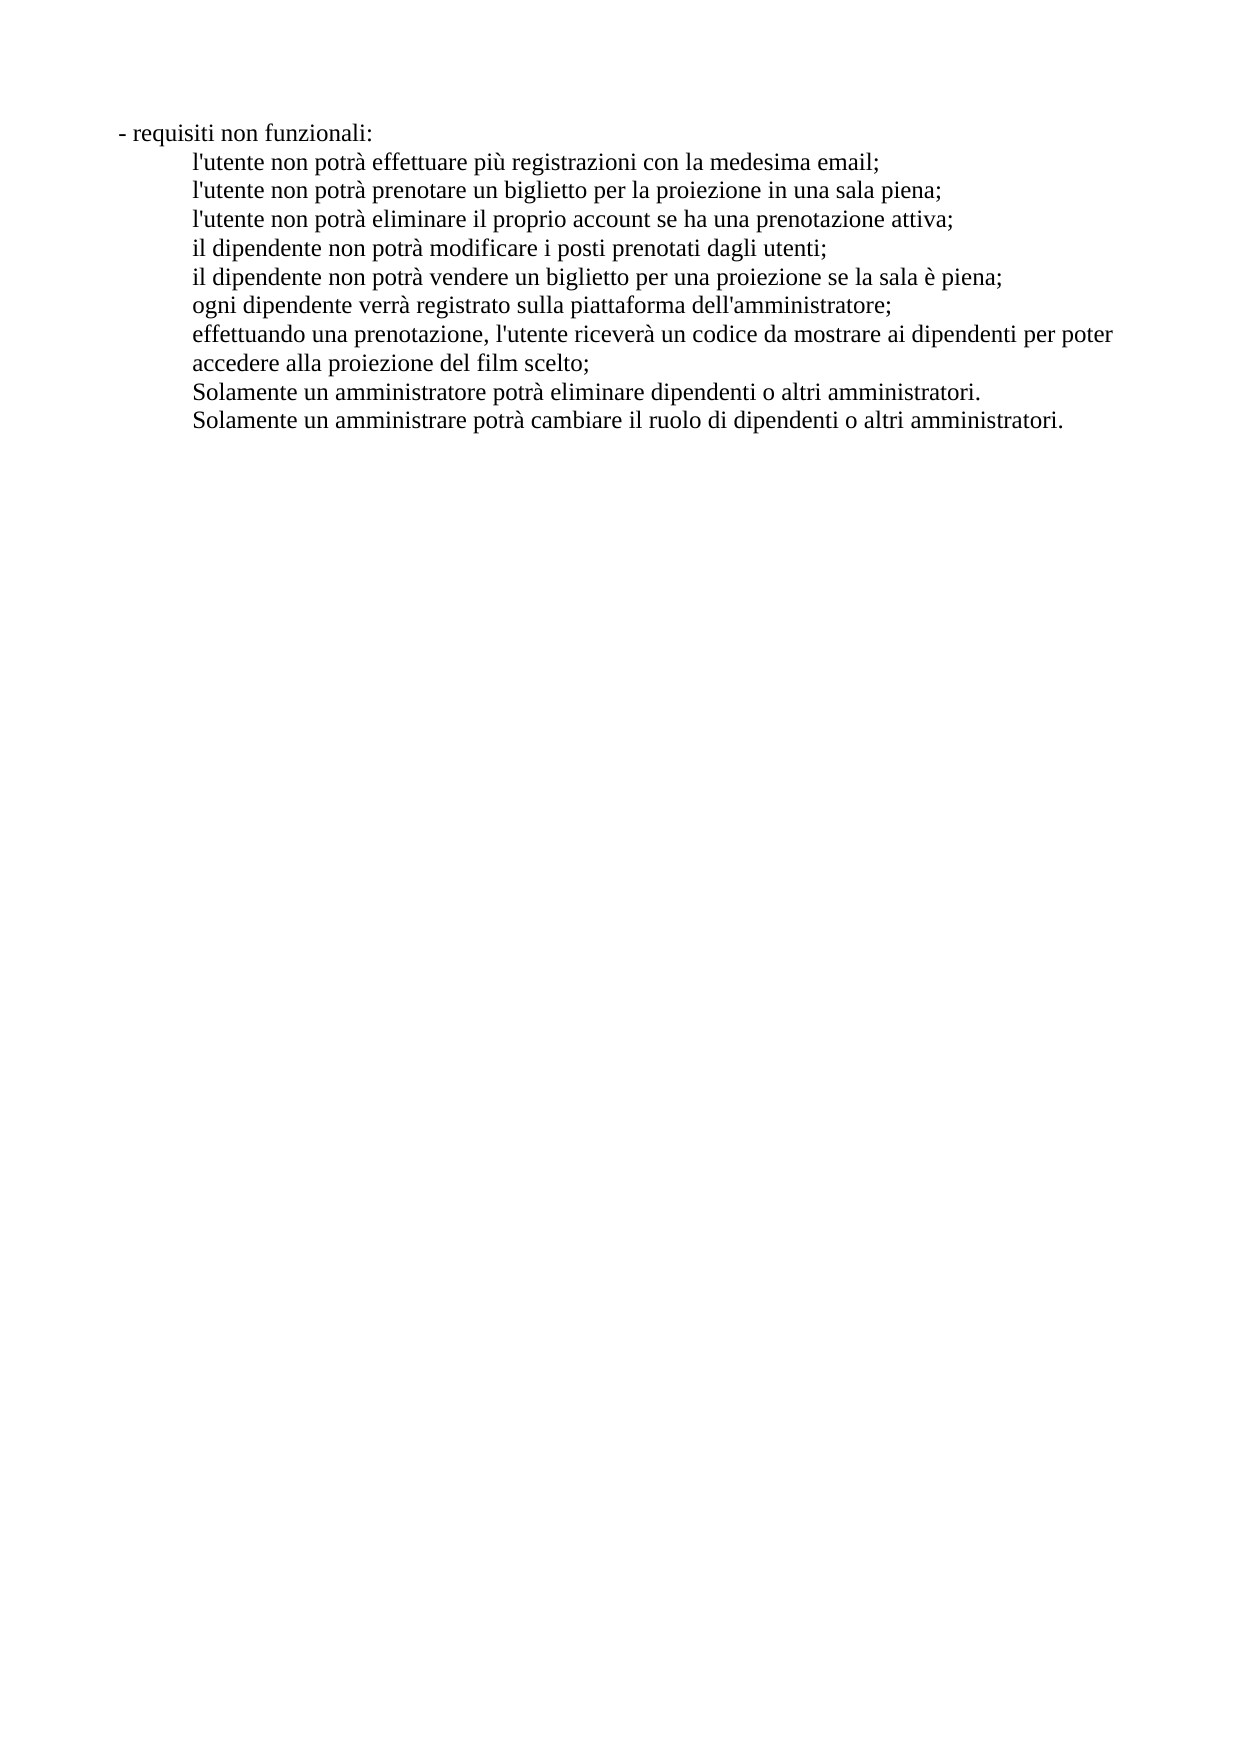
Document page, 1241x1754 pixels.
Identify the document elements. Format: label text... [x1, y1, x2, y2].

text l'utente non potrà eliminare il proprio account se ha una prenotazione attiva; [118, 204, 1122, 233]
text il dipendente non potrà modificare i posti prenotati dagli utenti; [118, 233, 1122, 262]
text l'utente non potrà effettuare più registrazioni con la medesima email; [118, 147, 1122, 176]
text Solamente un amministrare potrà cambiare il ruolo di dipendenti o altri amministratori. [118, 406, 1122, 434]
text - requisiti non funzionali: [118, 118, 1122, 147]
text effettuando una prenotazione, l'utente riceverà un codice da mostrare ai dipendenti per poter accedere alla proiezione del film scelto; [118, 319, 1122, 377]
text l'utente non potrà prenotare un biglietto per la proiezione in una sala piena; [118, 176, 1122, 204]
text Solamente un amministratore potrà eliminare dipendenti o altri amministratori. [118, 377, 1122, 406]
text il dipendente non potrà vendere un biglietto per una proiezione se la sala è piena; [118, 262, 1122, 291]
text ogni dipendente verrà registrato sulla piattaforma dell'amministratore; [118, 291, 1122, 319]
